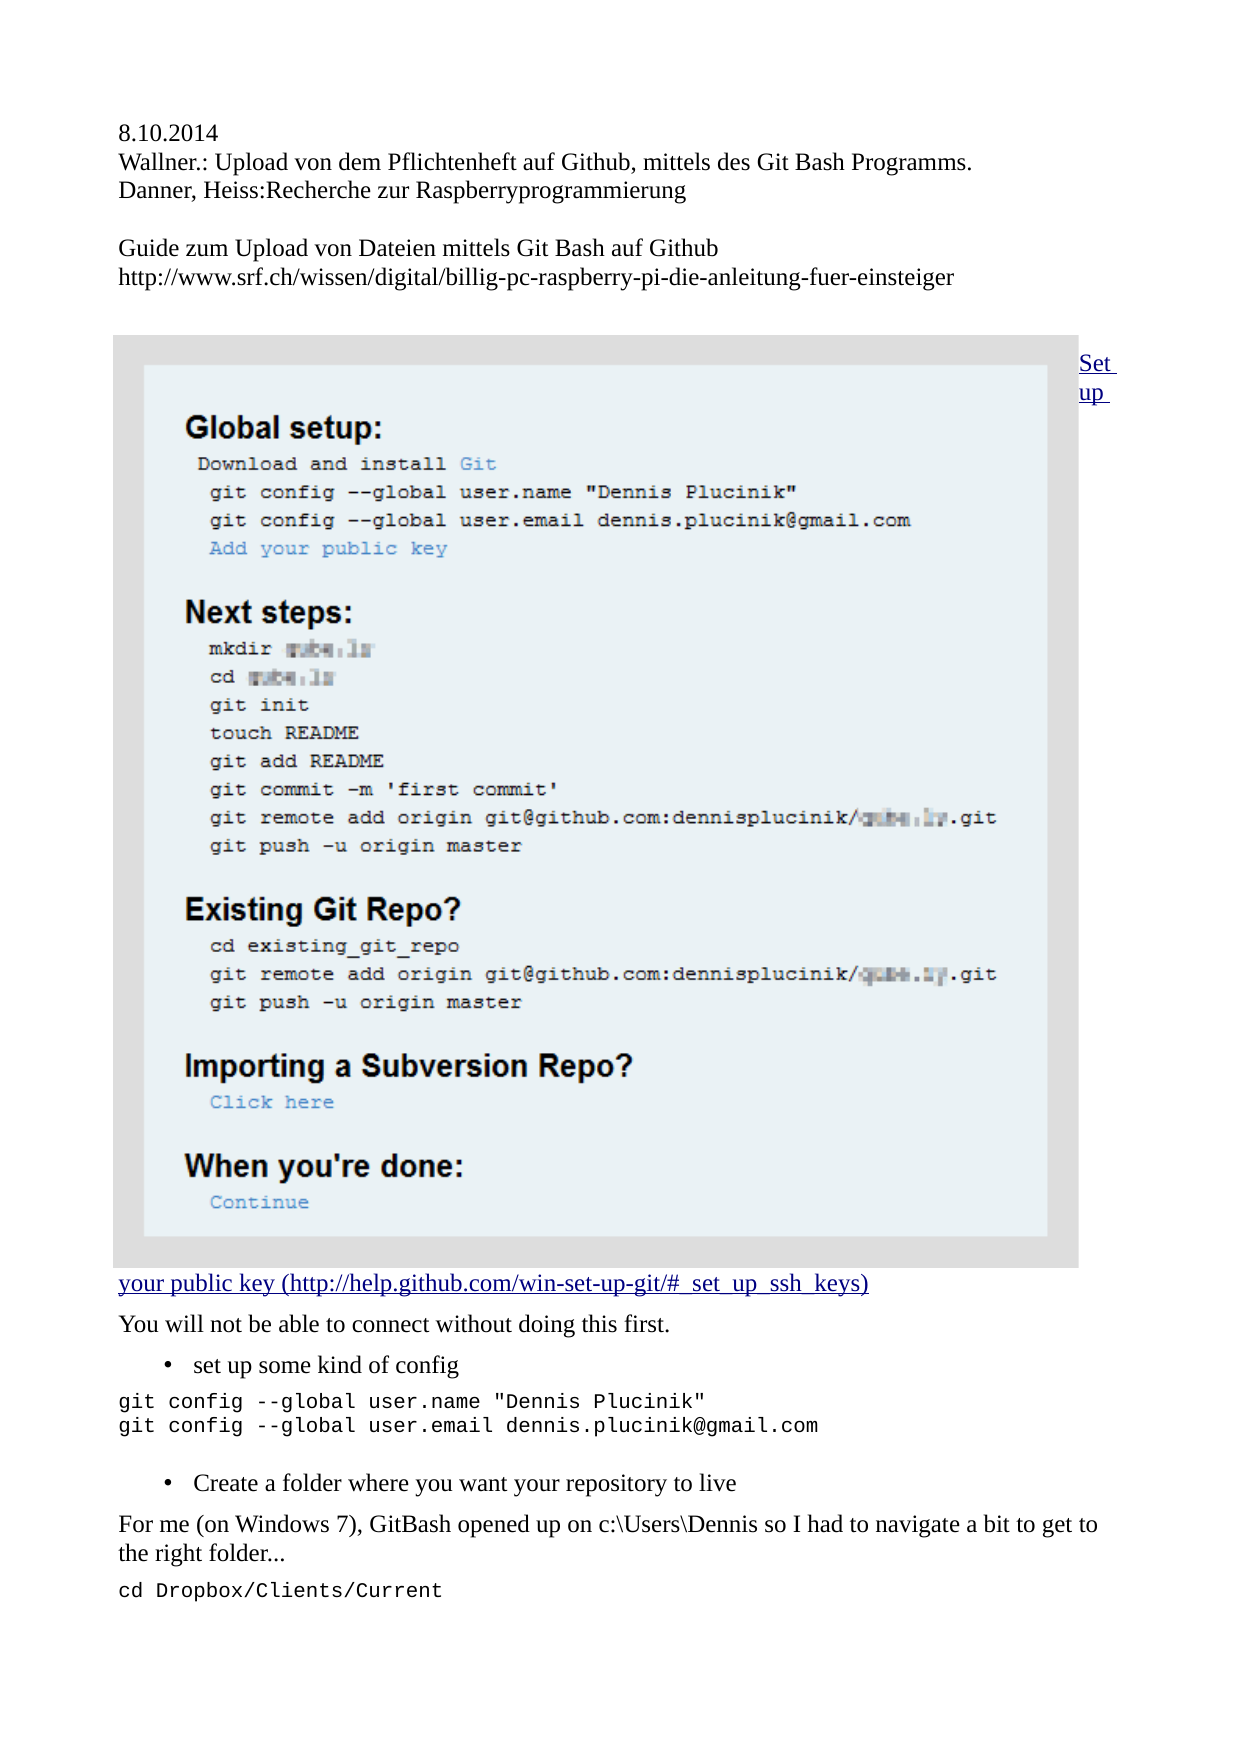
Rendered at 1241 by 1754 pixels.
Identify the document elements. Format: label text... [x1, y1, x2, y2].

text For me (on Windows 7), GitBash opened up on c:\Users\Dennis so I had to navigate a bit to get to the right folder... [118, 1509, 1122, 1567]
text You will not be able to connect without doing this first. [118, 1309, 1122, 1338]
text Wallner.: Upload von dem Pflichtenheft auf Github, mittels des Git Bash Programms. [118, 147, 1122, 176]
text cd Dropbox/Clients/Current [118, 1579, 1122, 1603]
text Danner, Heiss:Recherche zur Raspberryprogrammierung [118, 176, 1122, 204]
text git config --global user.name "Dennis Plucinik" [118, 1392, 1122, 1415]
text Set up your public key (http://help.github.com/win-set-up-git/#_set_up_ssh_keys) [118, 348, 1122, 1297]
text http://www.srf.ch/wissen/digital/billig-pc-raspberry-pi-die-anleitung-fuer-einsteiger [118, 262, 1122, 291]
text git config --global user.email dennis.plucinik@gmail.com [118, 1415, 1122, 1439]
text Guide zum Upload von Dateien mittels Git Bash auf Github [118, 233, 1122, 262]
list Create a folder where you want your repository to live [164, 1468, 1122, 1497]
list set up some kind of config [164, 1350, 1122, 1379]
text 8.10.2014 [118, 118, 1122, 147]
